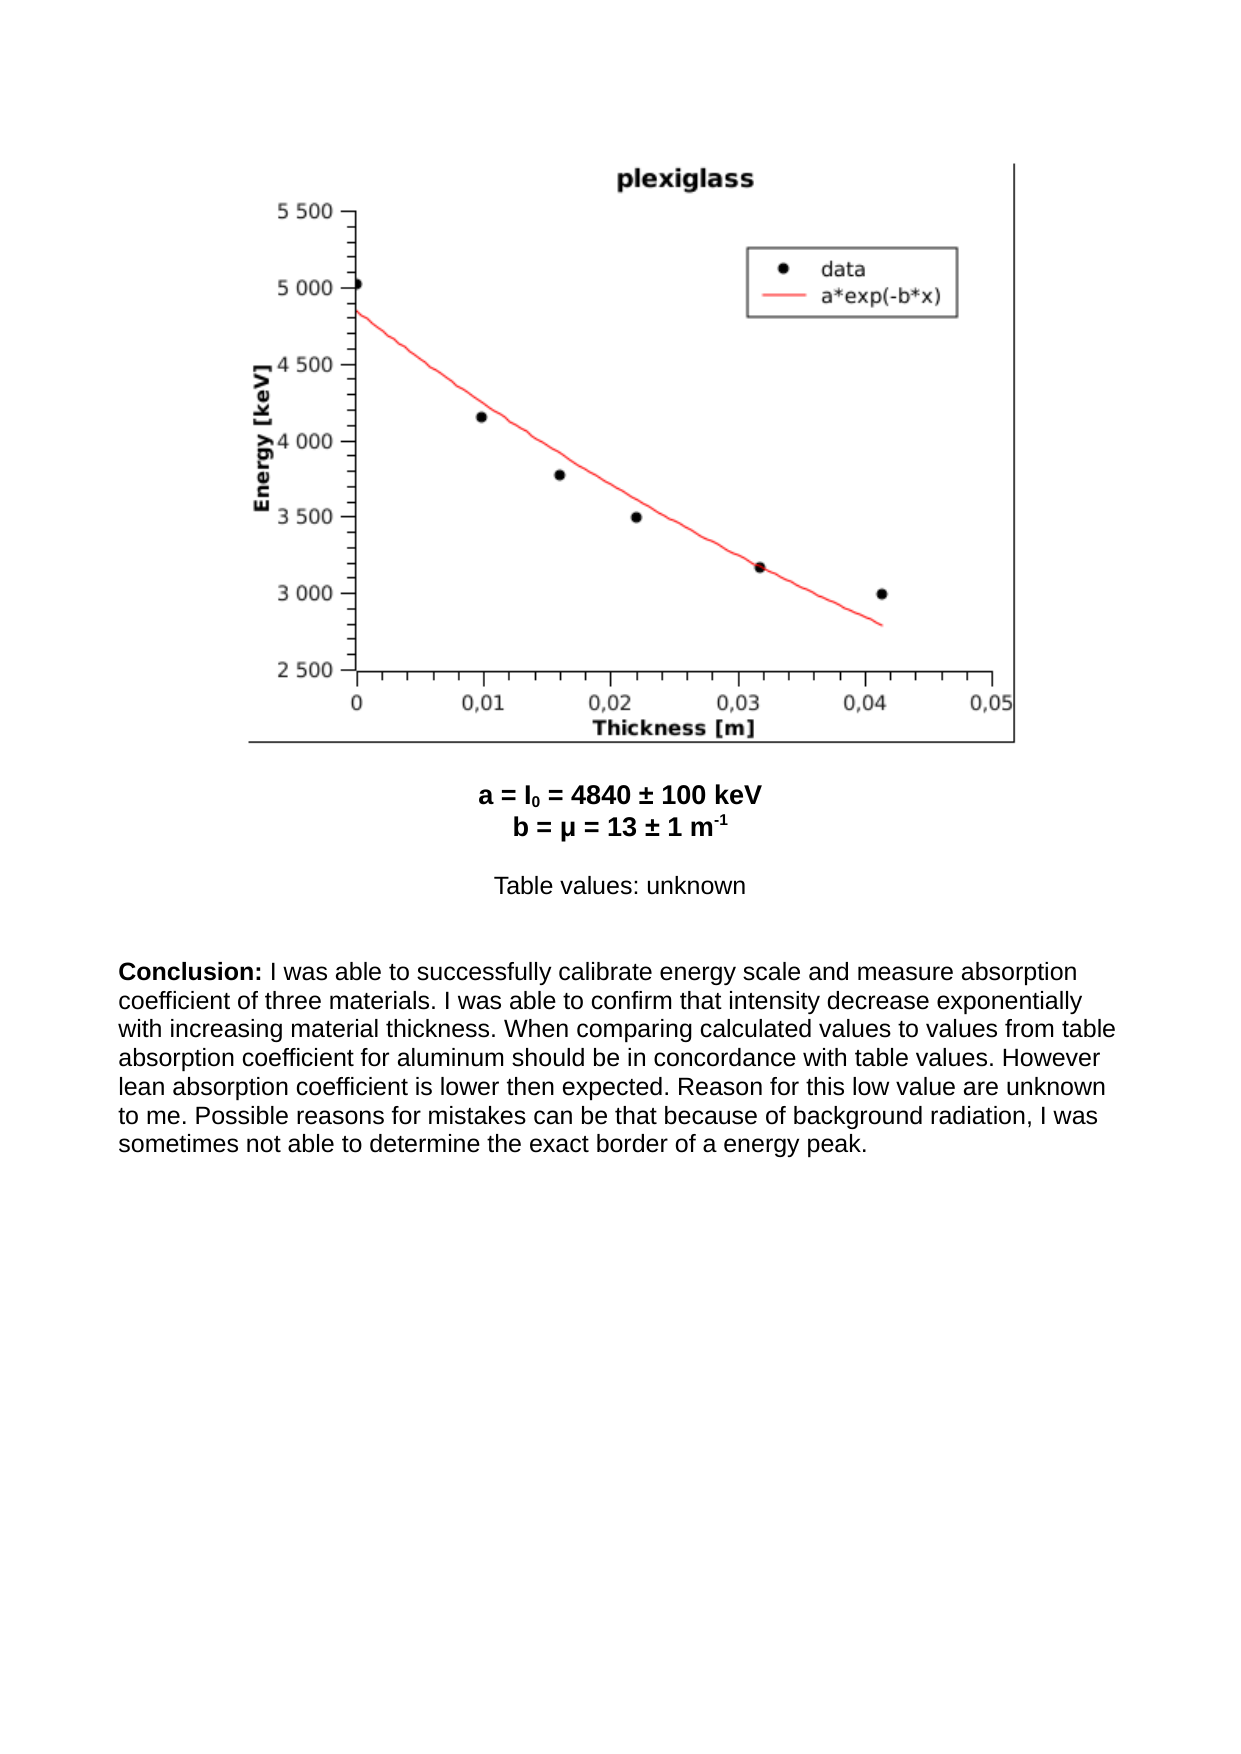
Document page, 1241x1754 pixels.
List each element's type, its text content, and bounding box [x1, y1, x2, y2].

text a = I0 = 4840 ± 100 keV [118, 779, 1122, 811]
text Table values: unknown [118, 871, 1122, 899]
text Conclusion: I was able to successfully calibrate energy scale and measure absorption coefficient of three materials. I was able to confirm that intensity decrease exponentially with increasing material thickness. When comparing calculated values to values from table absorption coefficient for aluminum should be in concordance with table values. However lean absorption coefficient is lower then expected. Reason for this low value are unknown to me. Possible reasons for mistakes can be that because of background radiation, I was sometimes not able to determine the exact border of a energy peak. [118, 957, 1122, 1158]
text b = μ = 13 ± 1 m-1 [118, 811, 1122, 842]
picture [241, 157, 1023, 751]
